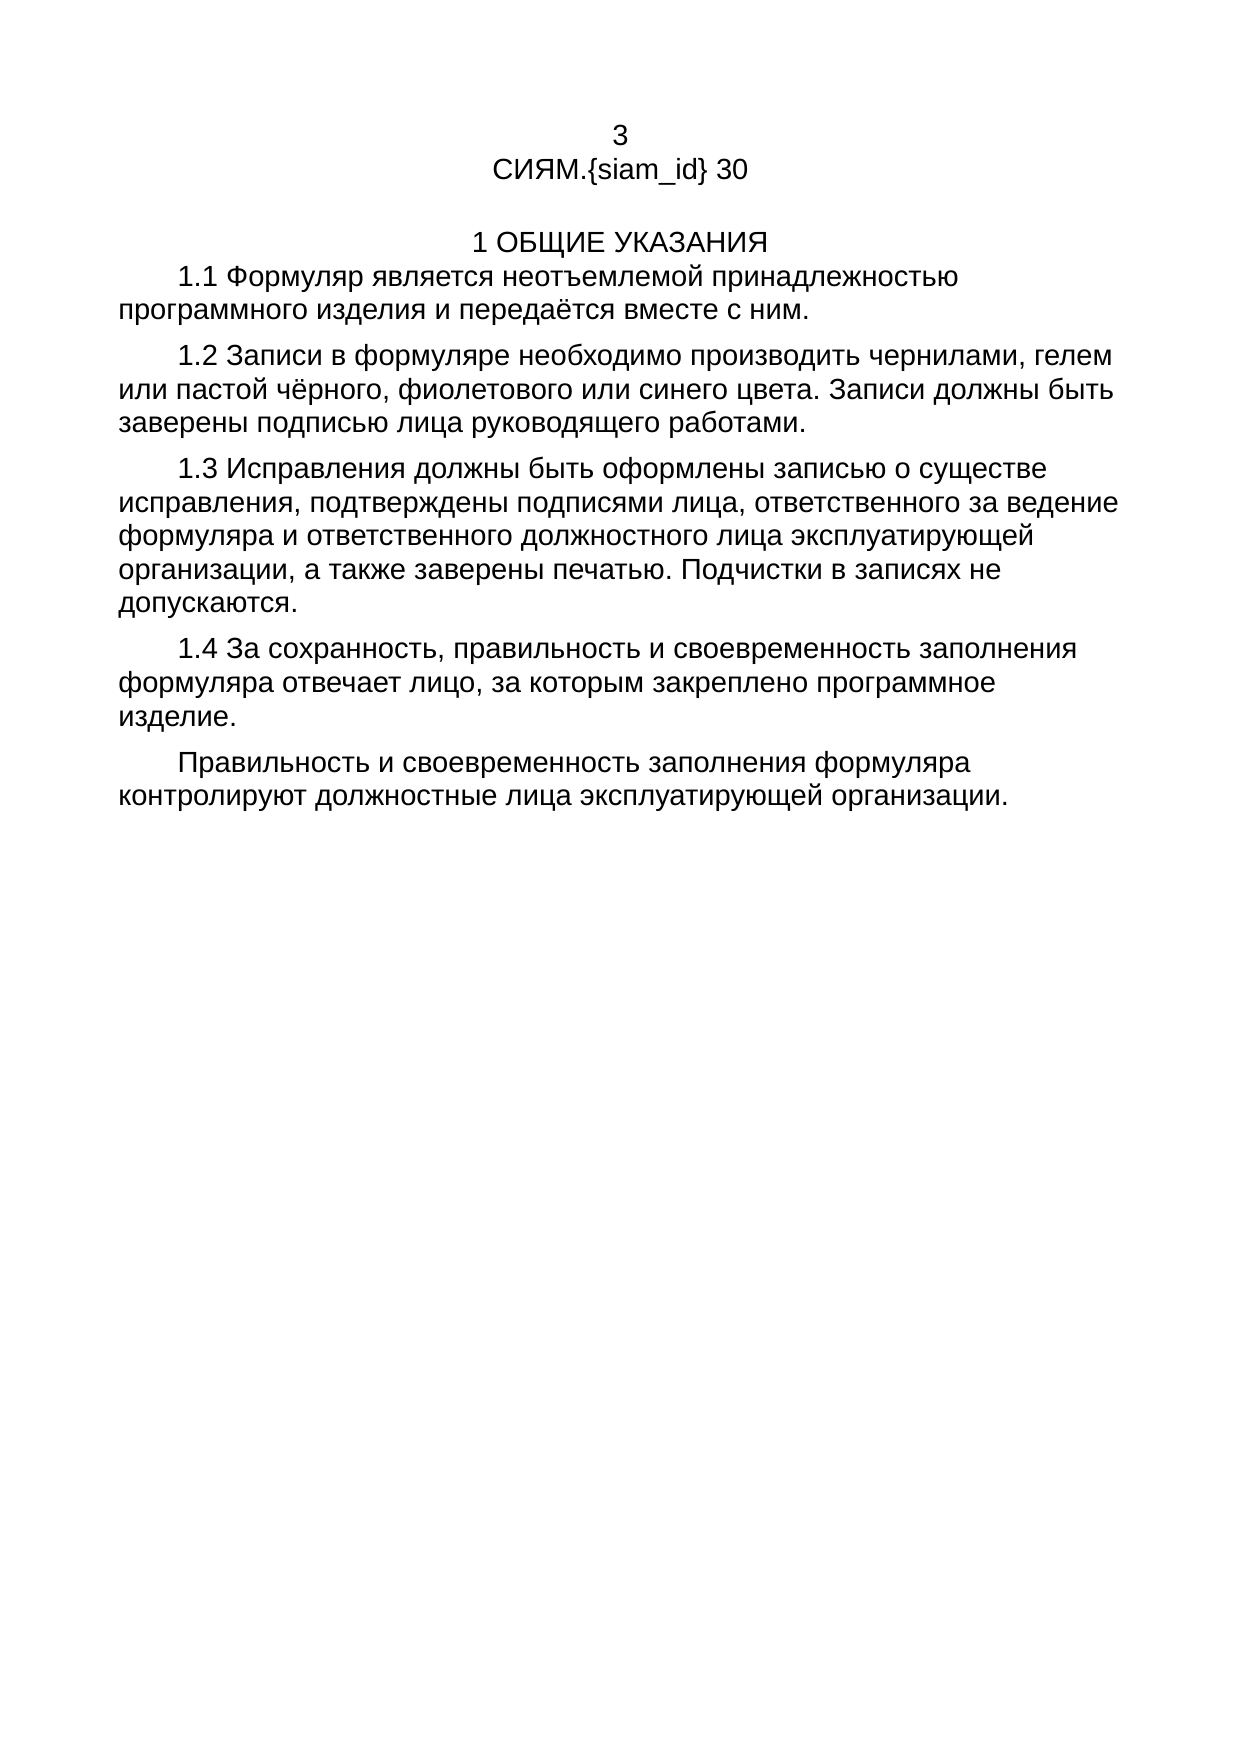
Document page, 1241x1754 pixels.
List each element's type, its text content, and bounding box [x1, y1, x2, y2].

text 1.3 Исправления должны быть оформлены записью о существе исправления, подтверждены подписями лица, ответственного за ведение формуляра и ответственного должностного лица эксплуатирующей организации, а также заверены печатью. Подчистки в записях не допускаются. [118, 451, 1122, 619]
subtitle 1 ОБЩИЕ УКАЗАНИЯ [118, 225, 1122, 259]
text 1.2 Записи в формуляре необходимо производить чернилами, гелем или пастой чёрного, фиолетового или синего цвета. Записи должны быть заверены подписью лица руководящего работами. [118, 338, 1122, 439]
text 1.4 За сохранность, правильность и своевременность заполнения формуляра отвечает лицо, за которым закреплено программное изделие. [118, 632, 1122, 732]
text Правильность и своевременность заполнения формуляра контролируют должностные лица эксплуатирующей организации. [118, 745, 1122, 812]
text 1.1 Формуляр является неотъемлемой принадлежностью программного изделия и передаётся вместе с ним. [118, 259, 1122, 326]
